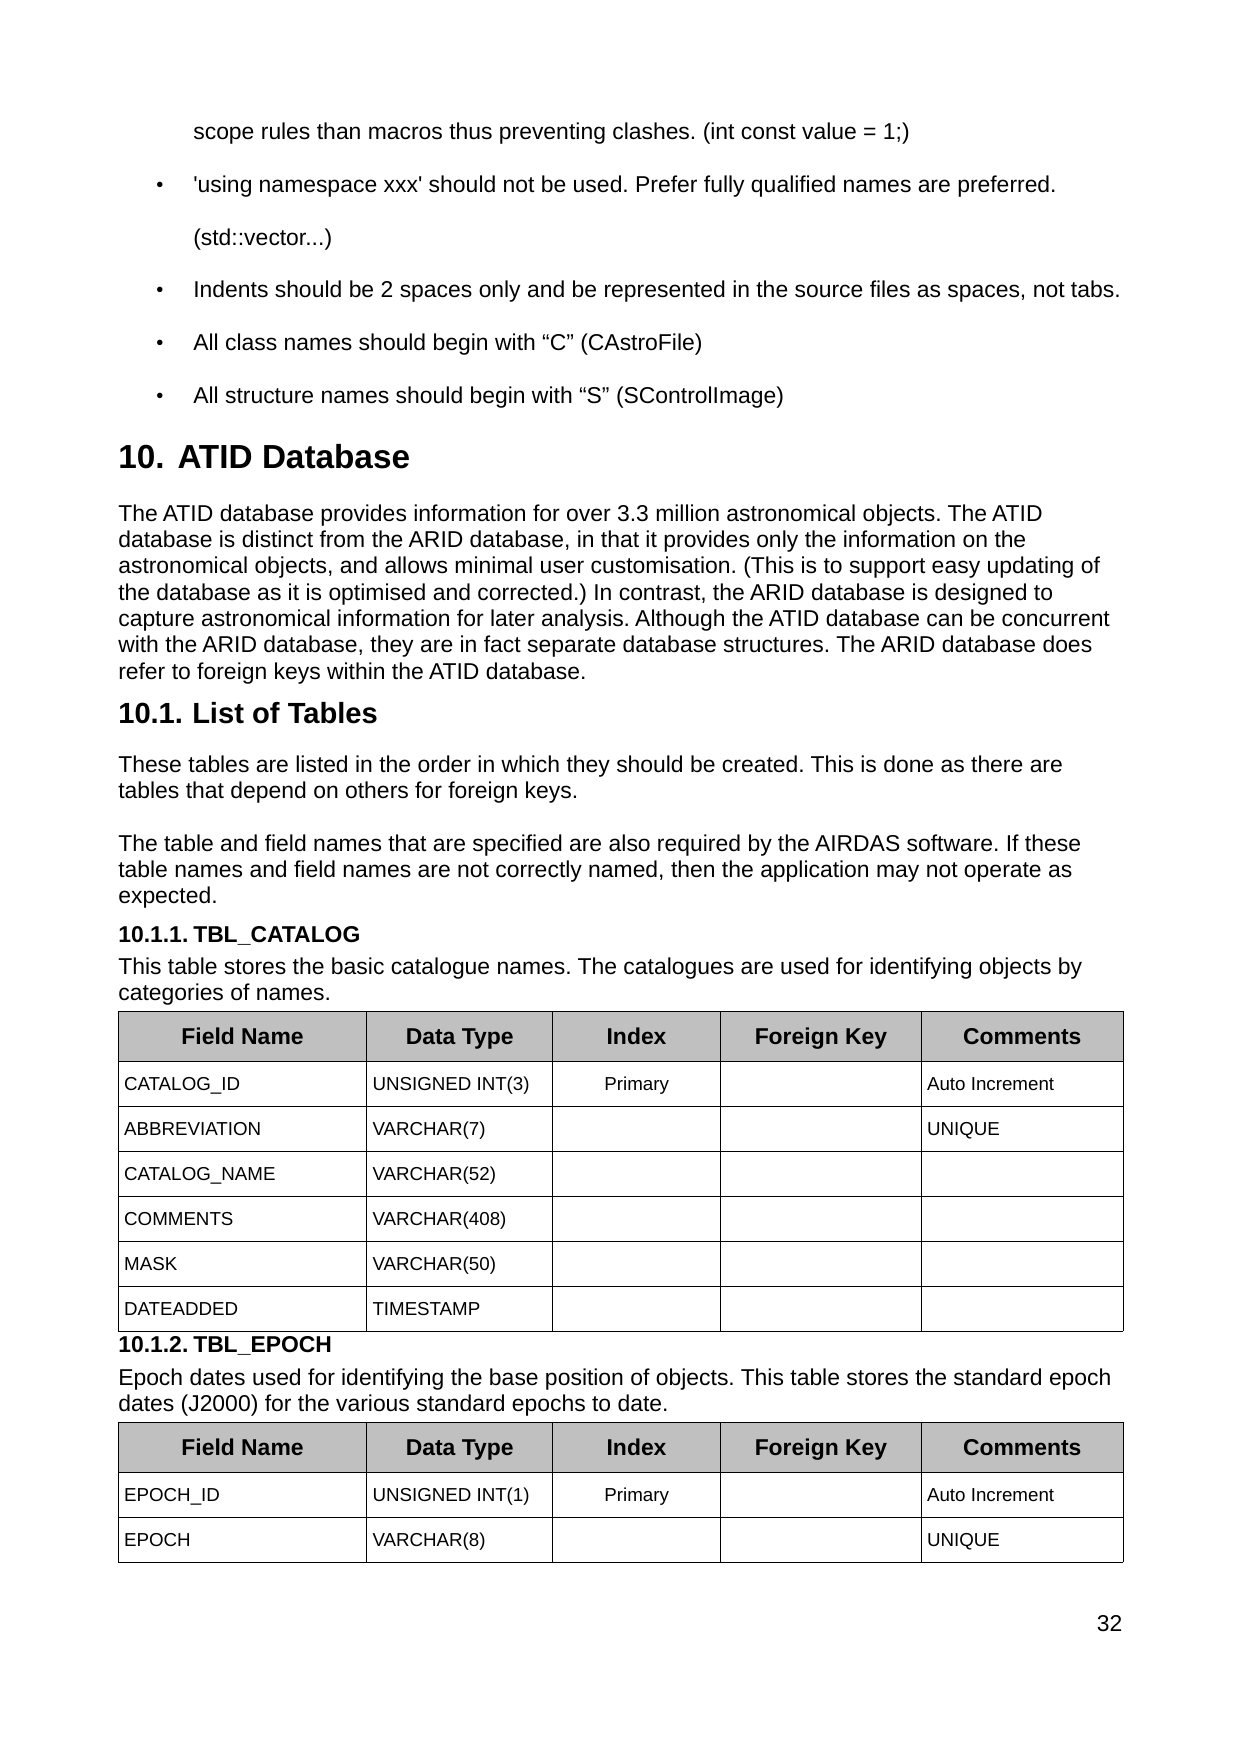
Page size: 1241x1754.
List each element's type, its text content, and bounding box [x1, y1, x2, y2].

table_header Foreign Key [721, 1012, 921, 1061]
text These tables are listed in the order in which they should be created. This is done as there are tables that depend on others for foreign keys. [118, 736, 1122, 803]
table_cell DATEADDED [119, 1287, 366, 1331]
table_cell [721, 1518, 921, 1562]
table_cell VARCHAR(7) [367, 1107, 552, 1151]
list 'using namespace xxx' should not be used. Prefer fully qualified names are preferred. (std::vector...) [156, 156, 1122, 250]
table_header Comments [922, 1423, 1123, 1472]
table_cell ABBREVIATION [119, 1107, 366, 1151]
table_cell [721, 1107, 921, 1151]
subtitle List of Tables [118, 696, 1122, 729]
table_cell UNSIGNED INT(1) [367, 1473, 552, 1517]
table_cell [553, 1152, 720, 1196]
table_cell [721, 1287, 921, 1331]
table_cell [721, 1473, 921, 1517]
table_cell [553, 1197, 720, 1241]
table_cell [721, 1152, 921, 1196]
table_cell CATALOG_NAME [119, 1152, 366, 1196]
table_cell [922, 1242, 1123, 1286]
table_cell [922, 1197, 1123, 1241]
table_cell [553, 1242, 720, 1286]
table_cell Auto Increment [922, 1062, 1123, 1106]
list All structure names should begin with “S” (SControlImage) [156, 367, 1122, 408]
text The ATID database provides information for over 3.3 million astronomical objects. The ATID database is distinct from the ARID database, in that it provides only the information on the astronomical objects, and allows minimal user customisation. (This is to support easy updating of the database as it is optimised and corrected.) In contrast, the ARID database is designed to capture astronomical information for later analysis. Although the ATID database can be concurrent with the ARID database, they are in fact separate database structures. The ARID database does refer to foreign keys within the ATID database. [118, 500, 1122, 684]
table_header Field Name [119, 1012, 366, 1061]
list scope rules than macros thus preventing clashes. (int const value = 1;) [156, 118, 1122, 144]
table_cell UNIQUE [922, 1518, 1123, 1562]
list All class names should begin with “C” (CAstroFile) [156, 314, 1122, 355]
table_cell UNSIGNED INT(3) [367, 1062, 552, 1106]
table_cell VARCHAR(408) [367, 1197, 552, 1241]
table_cell VARCHAR(52) [367, 1152, 552, 1196]
table_header Data Type [367, 1012, 552, 1061]
table_cell [553, 1107, 720, 1151]
subtitle TBL_CATALOG [118, 921, 1122, 947]
table_cell [721, 1062, 921, 1106]
table_cell VARCHAR(50) [367, 1242, 552, 1286]
text Epoch dates used for identifying the base position of objects. This table stores the standard epoch dates (J2000) for the various standard epochs to date. [118, 1364, 1122, 1416]
table_cell COMMENTS [119, 1197, 366, 1241]
table_cell VARCHAR(8) [367, 1518, 552, 1562]
table_header Foreign Key [721, 1423, 921, 1472]
table_cell Primary [553, 1062, 720, 1106]
table_cell CATALOG_ID [119, 1062, 366, 1106]
table_cell [721, 1197, 921, 1241]
table_cell Auto Increment [922, 1473, 1123, 1517]
table_cell TIMESTAMP [367, 1287, 552, 1331]
table_cell EPOCH [119, 1518, 366, 1562]
subtitle TBL_EPOCH [118, 1332, 1122, 1358]
table_header Data Type [367, 1423, 552, 1472]
table_cell [721, 1242, 921, 1286]
table_header Comments [922, 1012, 1123, 1061]
subtitle ATID Database [118, 438, 1122, 476]
table_header Index [553, 1423, 720, 1472]
text The table and field names that are specified are also required by the AIRDAS software. If these table names and field names are not correctly named, then the application may not operate as expected. [118, 815, 1122, 909]
text This table stores the basic catalogue names. The catalogues are used for identifying objects by categories of names. [118, 953, 1122, 1006]
table_cell [553, 1287, 720, 1331]
list Indents should be 2 spaces only and be represented in the source files as spaces, not tabs. [156, 262, 1122, 303]
table_cell UNIQUE [922, 1107, 1123, 1151]
table_cell MASK [119, 1242, 366, 1286]
table_cell [922, 1287, 1123, 1331]
table_cell EPOCH_ID [119, 1473, 366, 1517]
table_cell Primary [553, 1473, 720, 1517]
table_header Field Name [119, 1423, 366, 1472]
table_header Index [553, 1012, 720, 1061]
table_cell [922, 1152, 1123, 1196]
table_cell [553, 1518, 720, 1562]
